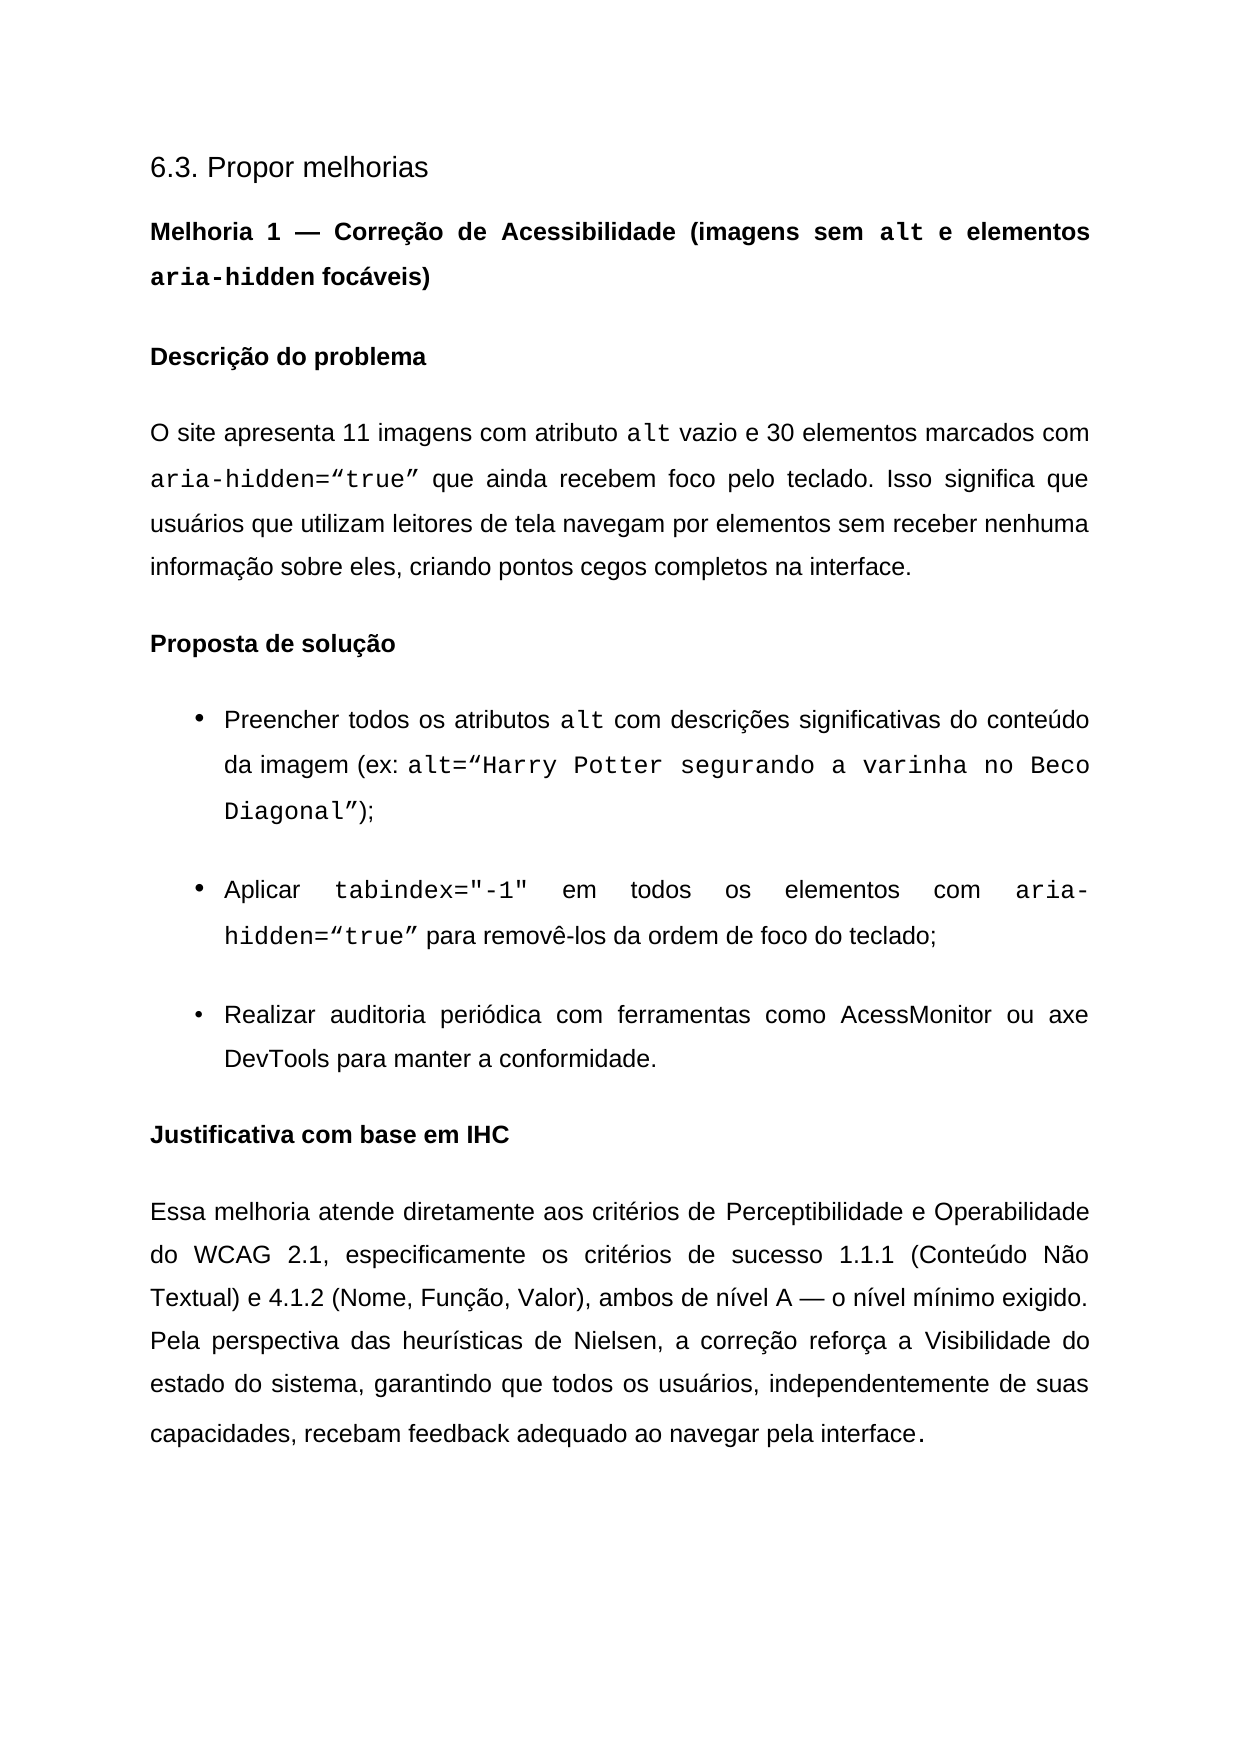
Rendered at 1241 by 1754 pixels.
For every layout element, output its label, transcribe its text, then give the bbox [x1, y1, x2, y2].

subtitle 6.3. Propor melhorias [150, 150, 1090, 183]
text Descrição do problema [150, 342, 1090, 371]
text Essa melhoria atende diretamente aos critérios de Perceptibilidade e Operabilidade do WCAG 2.1, especificamente os critérios de sucesso 1.1.1 (Conteúdo Não Textual) e 4.1.2 (Nome, Função, Valor), ambos de nível A — o nível mínimo exigido. Pela perspectiva das heurísticas de Nielsen, a correção reforça a Visibilidade do estado do sistema, garantindo que todos os usuários, independentemente de suas capacidades, recebam feedback adequado ao navegar pela interface. [150, 1197, 1090, 1448]
list Preencher todos os atributos alt com descrições significativas do conteúdo da imagem (ex: alt=“Harry Potter segurando a varinha no Beco Diagonal”); [194, 705, 1090, 827]
text Justificativa com base em IHC [150, 1120, 1090, 1149]
text O site apresenta 11 imagens com atributo alt vazio e 30 elementos marcados com aria-hidden=“true” que ainda recebem foco pelo teclado. Isso significa que usuários que utilizam leitores de tela navegam por elementos sem receber nenhuma informação sobre eles, criando pontos cegos completos na interface. [150, 418, 1090, 581]
subtitle Melhoria 1 — Correção de Acessibilidade (imagens sem alt e elementos aria-hidden focáveis) [150, 217, 1090, 293]
list Realizar auditoria periódica com ferramentas como AcessMonitor ou axe DevTools para manter a conformidade. [194, 1000, 1090, 1072]
list Aplicar tabindex="-1" em todos os elementos com aria-hidden=“true” para removê-los da ordem de foco do teclado; [194, 875, 1090, 952]
text Proposta de solução [150, 629, 1090, 657]
